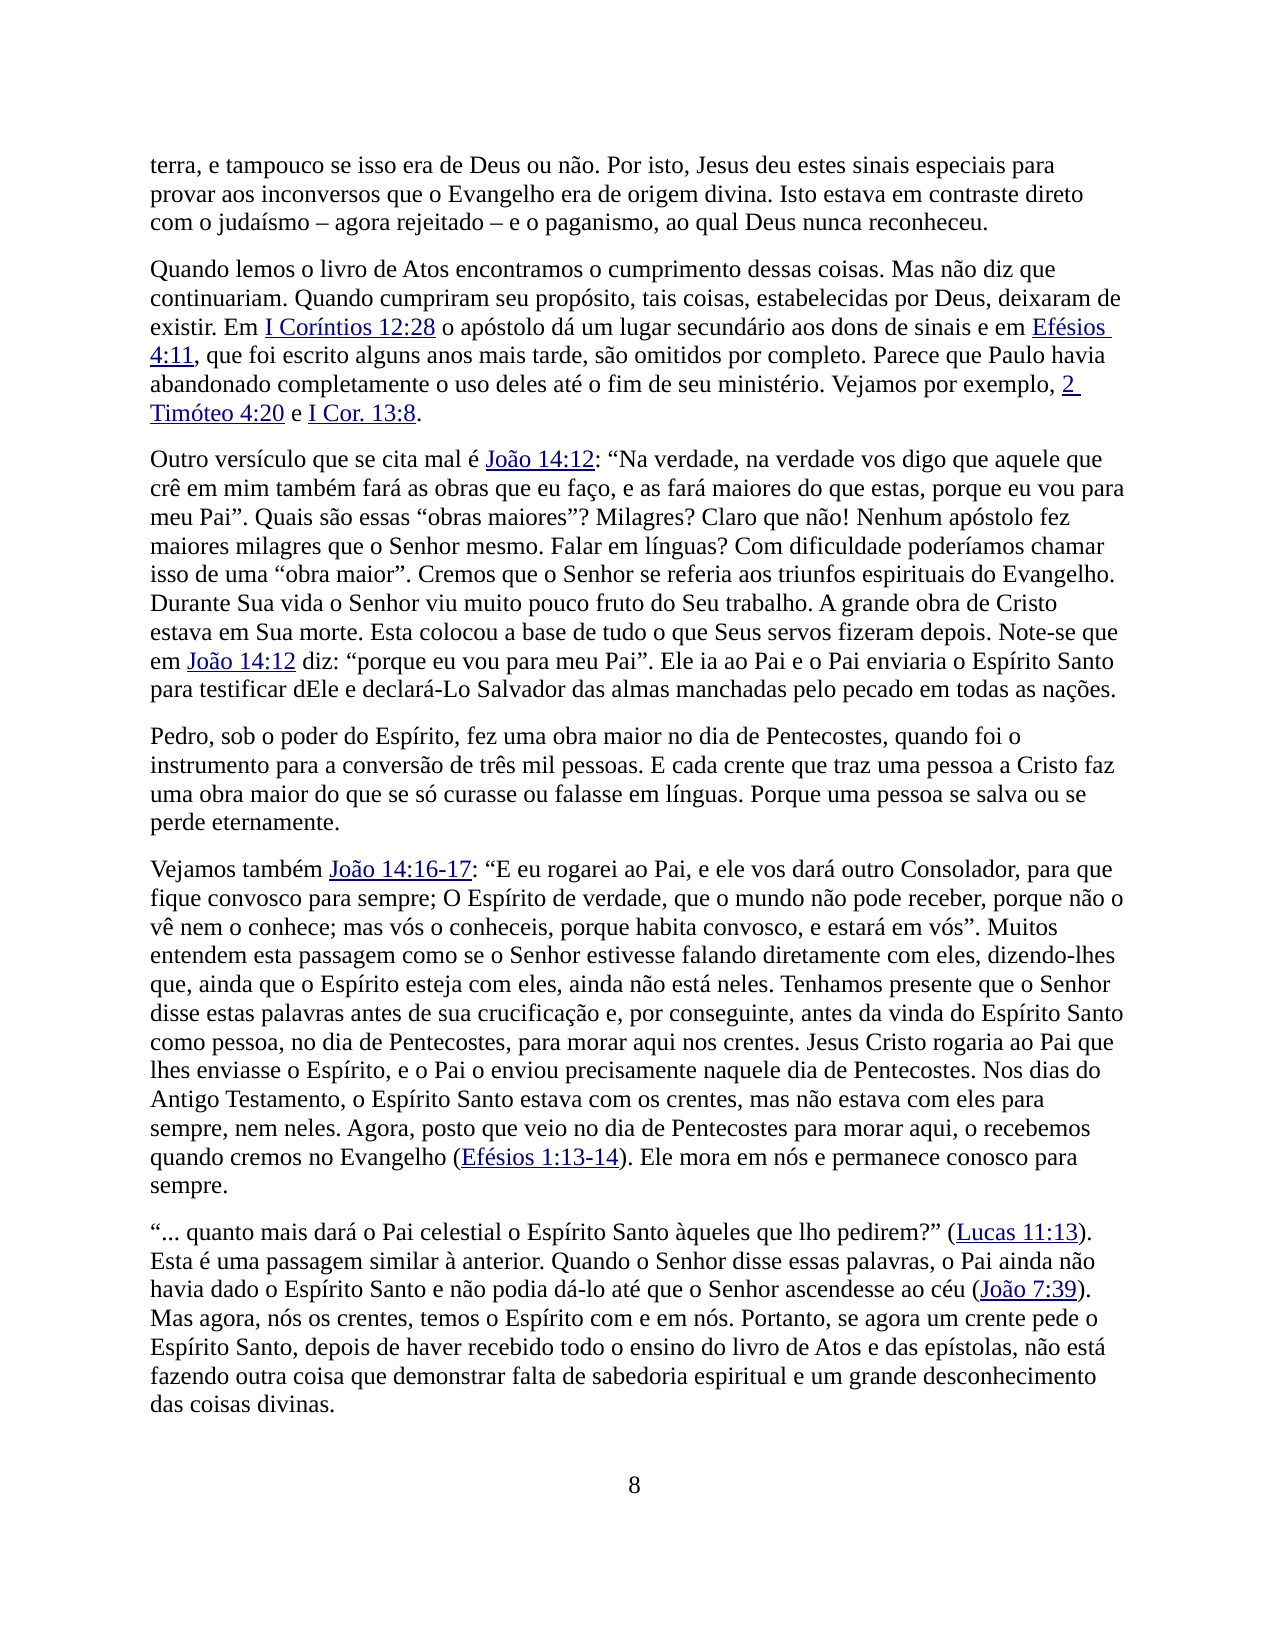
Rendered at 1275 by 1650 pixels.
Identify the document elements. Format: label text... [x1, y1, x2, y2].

text Quando lemos o livro de Atos encontramos o cumprimento dessas coisas. Mas não diz que continuariam. Quando cumpriram seu propósito, tais coisas, estabelecidas por Deus, deixaram de existir. Em I Coríntios 12:28 o apóstolo dá um lugar secundário aos dons de sinais e em Efésios 4:11, que foi escrito alguns anos mais tarde, são omitidos por completo. Parece que Paulo havia abandonado completamente o uso deles até o fim de seu ministério. Vejamos por exemplo, 2 Timóteo 4:20 e I Cor. 13:8. [150, 254, 1125, 427]
text Vejamos também João 14:16-17: “E eu rogarei ao Pai, e ele vos dará outro Consolador, para que fique convosco para sempre; O Espírito de verdade, que o mundo não pode receber, porque não o vê nem o conhece; mas vós o conheceis, porque habita convosco, e estará em vós”. Muitos entendem esta passagem como se o Senhor estivesse falando diretamente com eles, dizendo-lhes que, ainda que o Espírito esteja com eles, ainda não está neles. Tenhamos presente que o Senhor disse estas palavras antes de sua crucificação e, por conseguinte, antes da vinda do Espírito Santo como pessoa, no dia de Pentecostes, para morar aqui nos crentes. Jesus Cristo rogaria ao Pai que lhes enviasse o Espírito, e o Pai o enviou precisamente naquele dia de Pentecostes. Nos dias do Antigo Testamento, o Espírito Santo estava com os crentes, mas não estava com eles para sempre, nem neles. Agora, posto que veio no dia de Pentecostes para morar aqui, o recebemos quando cremos no Evangelho (Efésios 1:13-14). Ele mora em nós e permanece conosco para sempre. [150, 854, 1125, 1199]
text “... quanto mais dará o Pai celestial o Espírito Santo àqueles que lho pedirem?” (Lucas 11:13). Esta é uma passagem similar à anterior. Quando o Senhor disse essas palavras, o Pai ainda não havia dado o Espírito Santo e não podia dá-lo até que o Senhor ascendesse ao céu (João 7:39). Mas agora, nós os crentes, temos o Espírito com e em nós. Portanto, se agora um crente pede o Espírito Santo, depois de haver recebido todo o ensino do livro de Atos e das epístolas, não está fazendo outra coisa que demonstrar falta de sabedoria espiritual e um grande desconhecimento das coisas divinas. [150, 1217, 1125, 1418]
text Pedro, sob o poder do Espírito, fez uma obra maior no dia de Pentecostes, quando foi o instrumento para a conversão de três mil pessoas. E cada crente que traz uma pessoa a Cristo faz uma obra maior do que se só curasse ou falasse em línguas. Porque uma pessoa se salva ou se perde eternamente. [150, 721, 1125, 836]
text terra, e tampouco se isso era de Deus ou não. Por isto, Jesus deu estes sinais especiais para provar aos inconversos que o Evangelho era de origem divina. Isto estava em contraste direto com o judaísmo – agora rejeitado – e o paganismo, ao qual Deus nunca reconheceu. [150, 150, 1125, 236]
text Outro versículo que se cita mal é João 14:12: “Na verdade, na verdade vos digo que aquele que crê em mim também fará as obras que eu faço, e as fará maiores do que estas, porque eu vou para meu Pai”. Quais são essas “obras maiores”? Milagres? Claro que não! Nenhum apóstolo fez maiores milagres que o Senhor mesmo. Falar em línguas? Com dificuldade poderíamos chamar isso de uma “obra maior”. Cremos que o Senhor se referia aos triunfos espirituais do Evangelho. Durante Sua vida o Senhor viu muito pouco fruto do Seu trabalho. A grande obra de Cristo estava em Sua morte. Esta colocou a base de tudo o que Seus servos fizeram depois. Note-se que em João 14:12 diz: “porque eu vou para meu Pai”. Ele ia ao Pai e o Pai enviaria o Espírito Santo para testificar dEle e declará-Lo Salvador das almas manchadas pelo pecado em todas as nações. [150, 444, 1125, 703]
